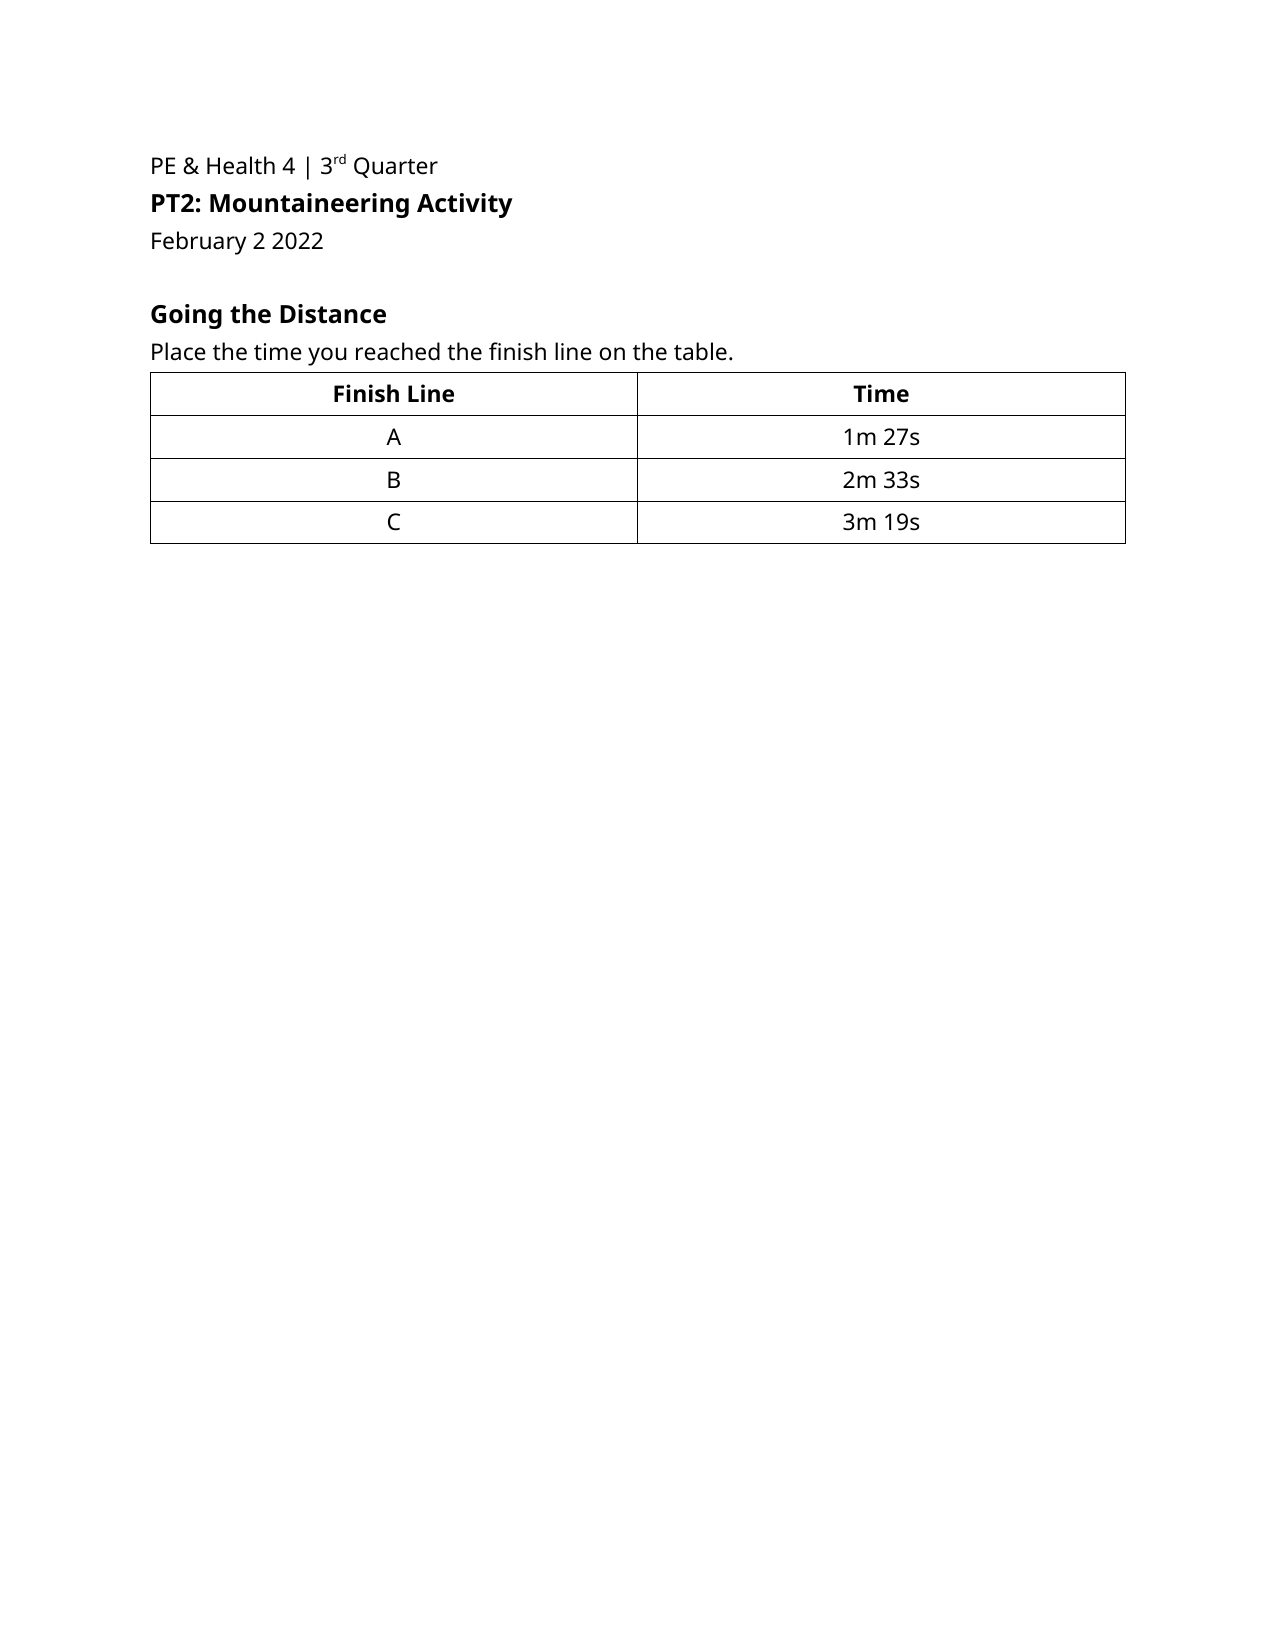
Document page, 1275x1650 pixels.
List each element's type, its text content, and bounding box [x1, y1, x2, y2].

table_cell 2m 33s [638, 459, 1125, 501]
table_cell B [151, 459, 637, 501]
table_cell 3m 19s [638, 502, 1125, 543]
text Place the time you reached the finish line on the table. [150, 336, 1125, 367]
table_cell 1m 27s [638, 416, 1125, 458]
text Going the Distance [150, 297, 1125, 331]
text PT2: Mountaineering Activity [150, 186, 1125, 220]
table_header Finish Line [151, 373, 637, 415]
table_header Time [638, 373, 1125, 415]
text February 2 2022 [150, 225, 1125, 256]
text PE & Health 4 | 3rd Quarter [150, 150, 1125, 181]
table_cell C [151, 502, 637, 543]
table_cell A [151, 416, 637, 458]
